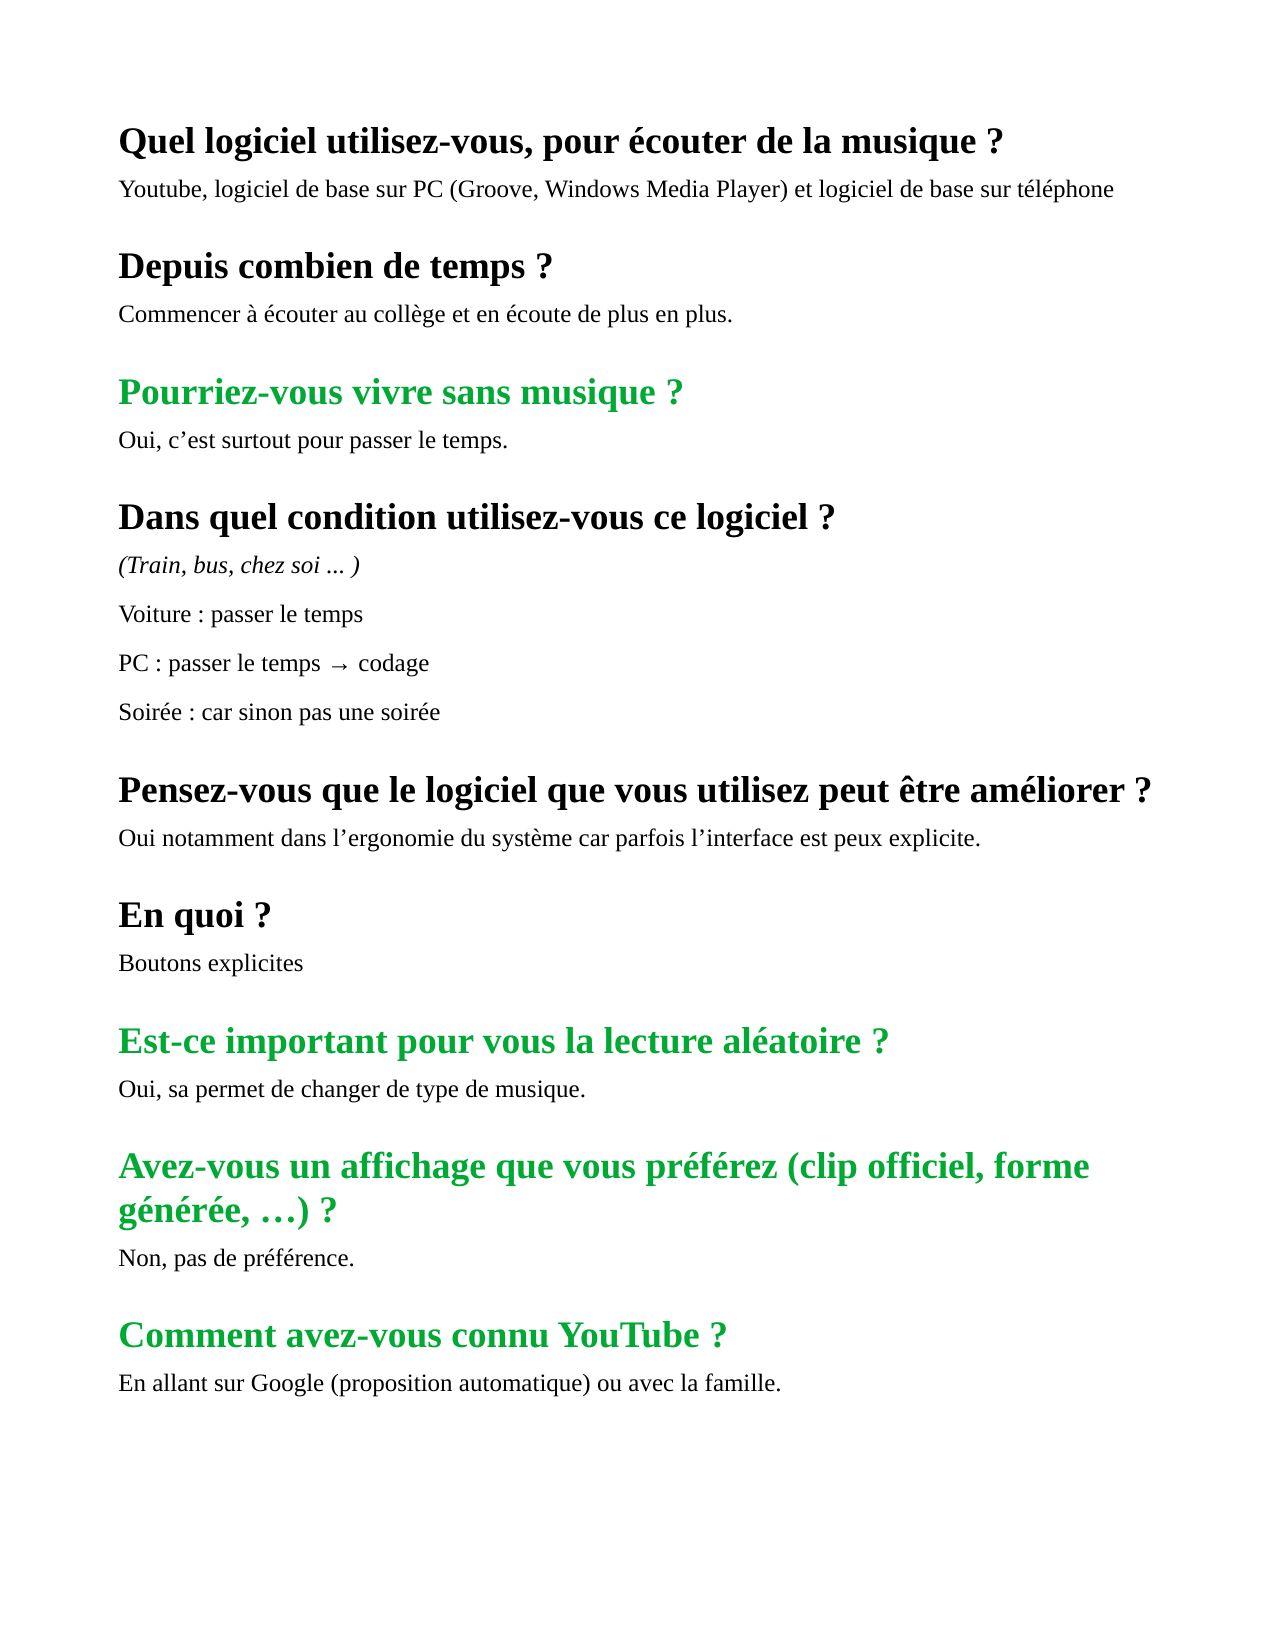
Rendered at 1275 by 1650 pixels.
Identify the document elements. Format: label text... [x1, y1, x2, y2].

subtitle Comment avez-vous connu YouTube ? [118, 1313, 1157, 1356]
subtitle Pourriez-vous vivre sans musique ? [118, 369, 1157, 412]
text PC : passer le temps → codage [118, 648, 1157, 677]
subtitle Quel logiciel utilisez-vous, pour écouter de la musique ? [118, 118, 1157, 161]
text Non, pas de préférence. [118, 1243, 1157, 1271]
subtitle Pensez-vous que le logiciel que vous utilisez peut être améliorer ? [118, 767, 1157, 811]
text En allant sur Google (proposition automatique) ou avec la famille. [118, 1368, 1157, 1397]
subtitle En quoi ? [118, 893, 1157, 936]
text Oui notamment dans l’ergonomie du système car parfois l’interface est peux explicite. [118, 823, 1157, 852]
subtitle Dans quel condition utilisez-vous ce logiciel ? [118, 495, 1157, 538]
text Oui, c’est surtout pour passer le temps. [118, 425, 1157, 453]
text Oui, sa permet de changer de type de musique. [118, 1074, 1157, 1103]
subtitle Est-ce important pour vous la lecture aléatoire ? [118, 1018, 1157, 1062]
text Boutons explicites [118, 948, 1157, 977]
text (Train, bus, chez soi ... ) [118, 550, 1157, 579]
text Commencer à écouter au collège et en écoute de plus en plus. [118, 299, 1157, 328]
text Soirée : car sinon pas une soirée [118, 697, 1157, 726]
text Youtube, logiciel de base sur PC (Groove, Windows Media Player) et logiciel de base sur téléphone [118, 174, 1157, 202]
subtitle Depuis combien de temps ? [118, 244, 1157, 287]
subtitle Avez-vous un affichage que vous préférez (clip officiel, forme générée, …) ? [118, 1144, 1157, 1230]
text Voiture : passer le temps [118, 599, 1157, 628]
